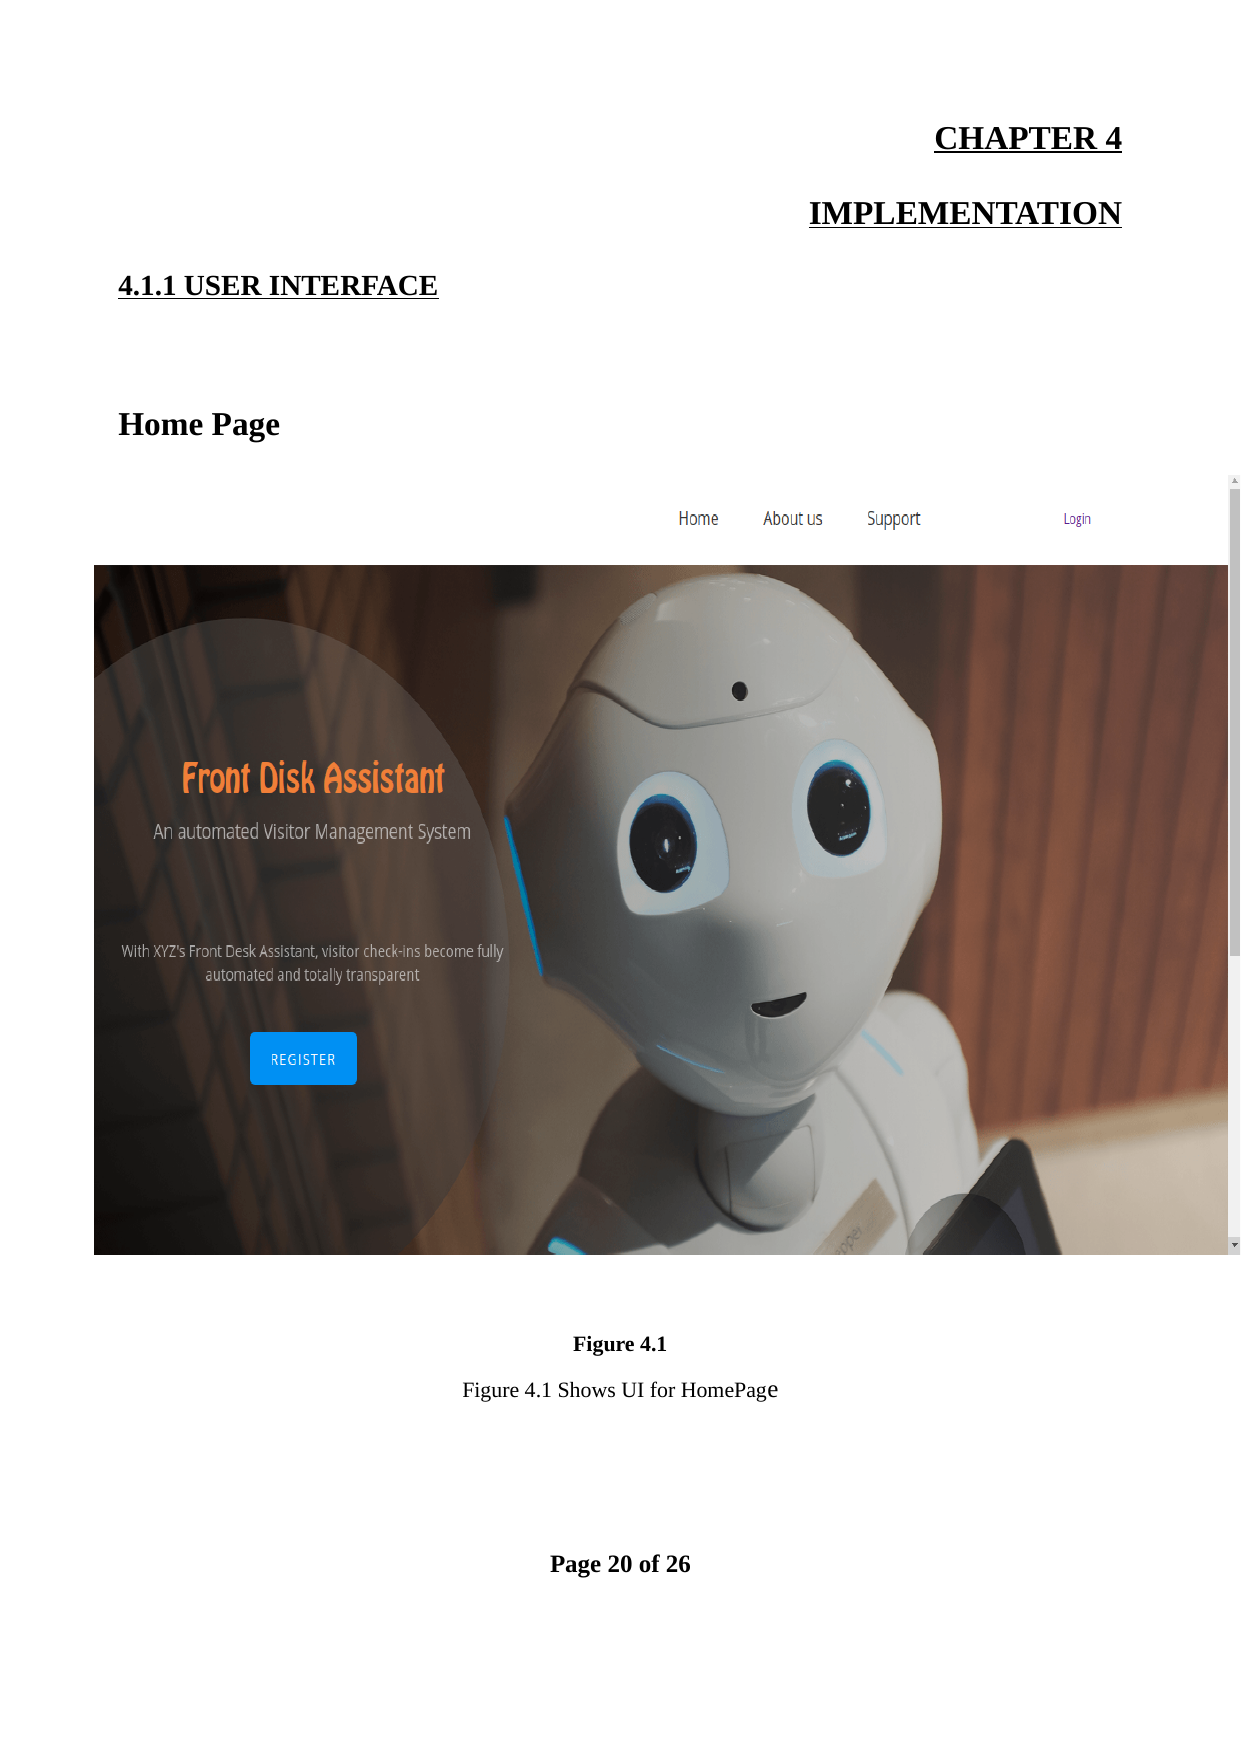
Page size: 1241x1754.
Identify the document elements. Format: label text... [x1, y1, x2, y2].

text Page 20 of 26 [118, 1549, 1122, 1578]
picture [94, 475, 1241, 1255]
text Home Page [118, 404, 1122, 443]
text CHAPTER 4 [118, 118, 1122, 156]
text Figure 4.1 [118, 1331, 1122, 1356]
text 4.1.1 USER INTERFACE [118, 268, 1122, 302]
text Figure 4.1 Shows UI for HomePage [118, 1374, 1122, 1403]
text IMPLEMENTATION [118, 193, 1122, 232]
